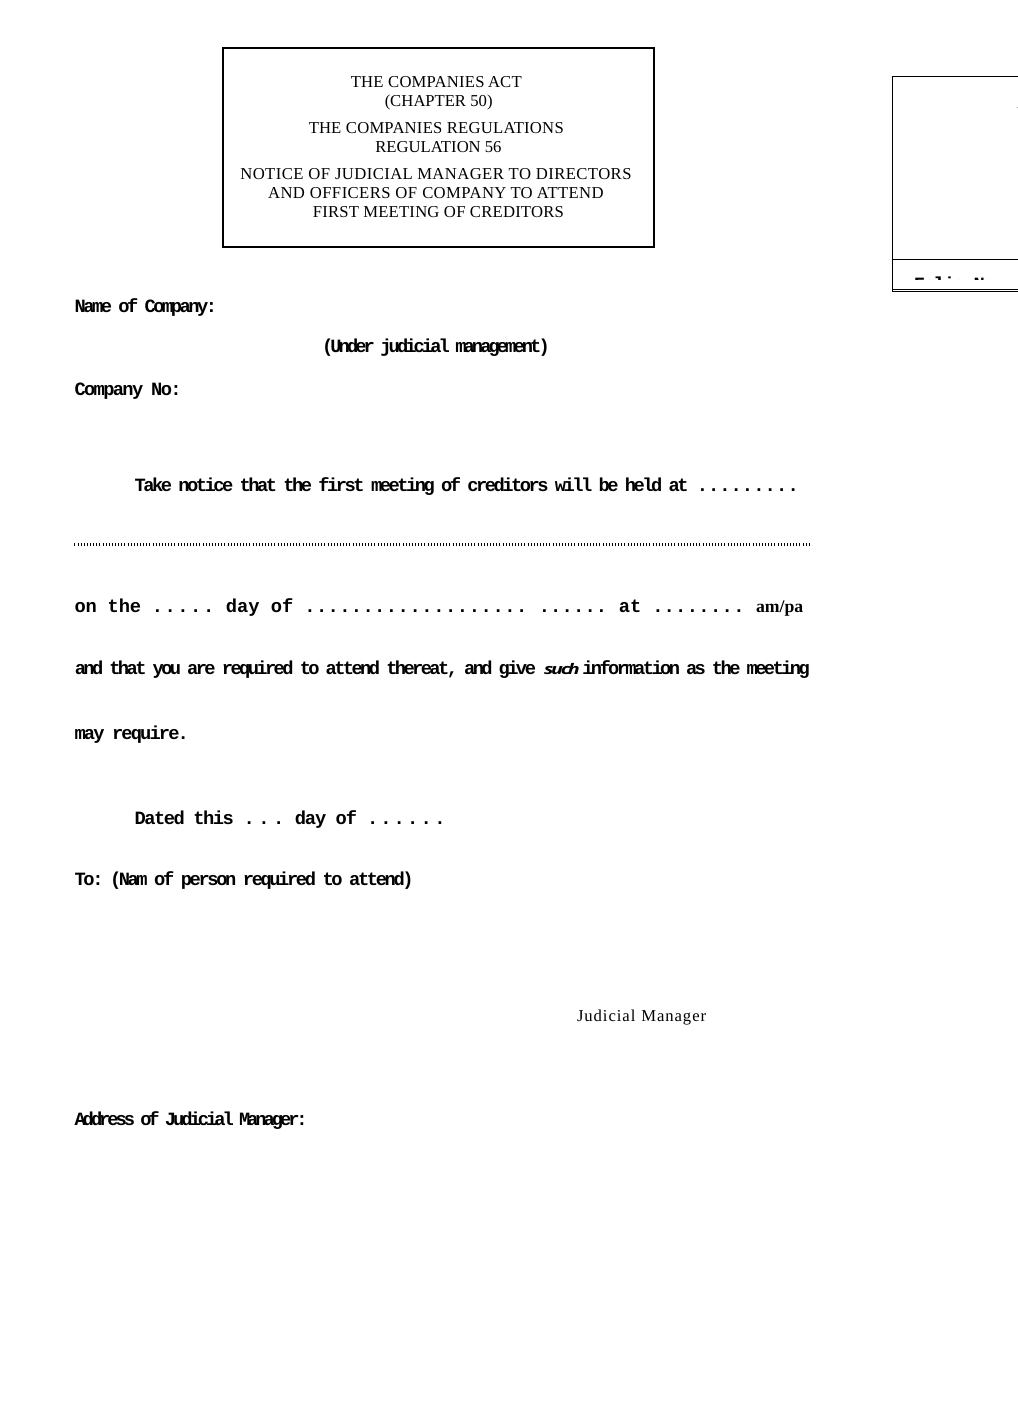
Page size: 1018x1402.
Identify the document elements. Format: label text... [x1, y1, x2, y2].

text Judicial Manager [577, 1006, 810, 1025]
text Company No: [74, 380, 810, 401]
text on the day of at am/pa [74, 542, 810, 618]
text Name of Company: [74, 297, 810, 318]
text THE COMPANIES REGULATIONS REGULATION 56 [224, 93, 653, 138]
text NOTICE OF JUDICIAL MANAGER TO DIRECTORS AND OFFICERS OF COMPANY TO ATTEND FIRST MEETING OF CREDITORS [224, 138, 653, 246]
text may require. [74, 723, 810, 745]
text and that you are required to attend thereat, and give such information as the meeting [74, 659, 810, 680]
text THE COMPANIES ACT (CHAPTER 50) [893, 77, 1018, 259]
text To: (Nam of person required to attend) [74, 869, 810, 891]
text THE COMPANIES ACT (CHAPTER 50) [224, 49, 653, 93]
text (Under judicial management) [322, 337, 810, 358]
text Folio No [901, 275, 1009, 280]
text Dated this day of [134, 808, 810, 830]
text THE COMPANIES ACT (CHAPTER 50) [893, 260, 1018, 289]
text Address of Judicial Manager: [74, 1110, 810, 1131]
text Take notice that the first meeting of creditors will be held at [134, 476, 810, 497]
